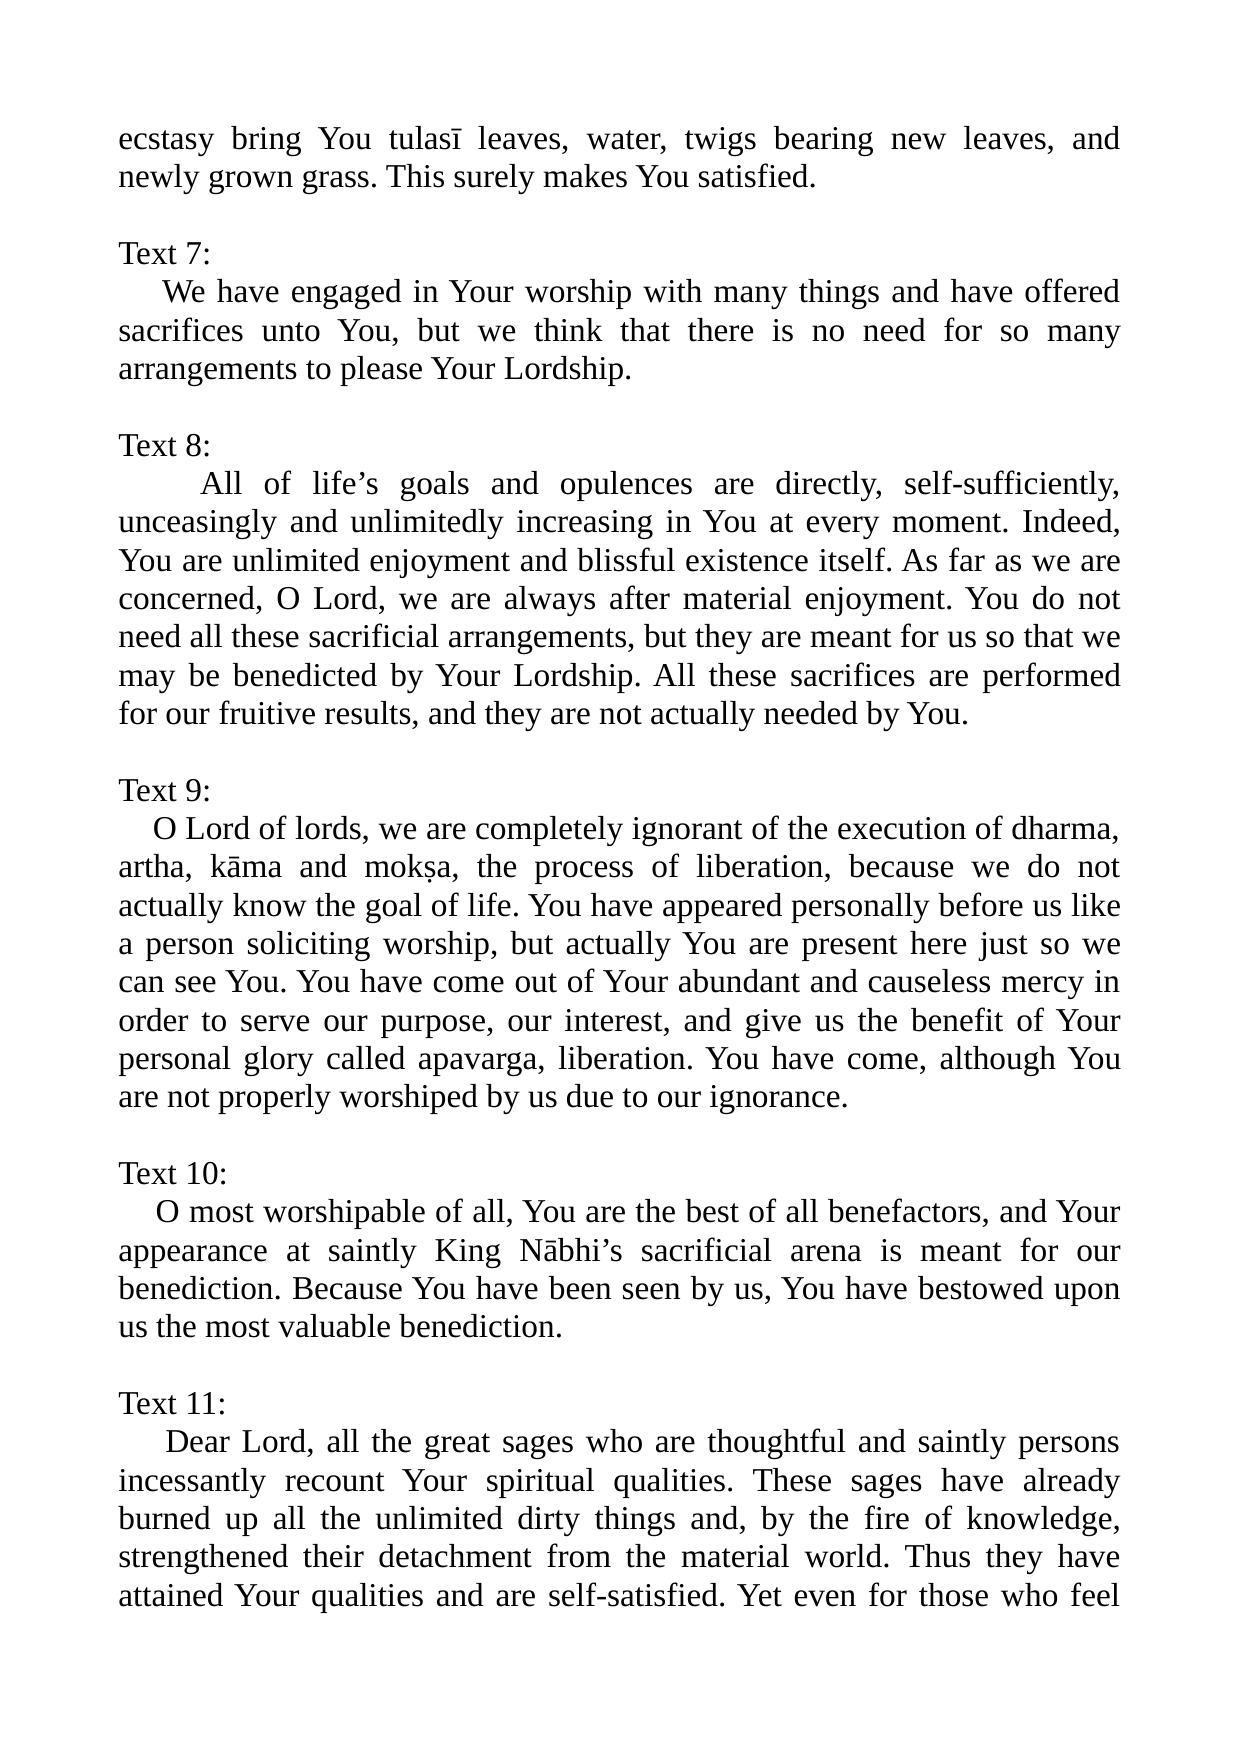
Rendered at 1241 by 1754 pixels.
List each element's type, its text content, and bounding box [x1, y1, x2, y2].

text All of life’s goals and opulences are directly, self-sufficiently, unceasingly and unlimitedly increasing in You at every moment. Indeed, You are unlimited enjoyment and blissful existence itself. As far as we are concerned, O Lord, we are always after material enjoyment. You do not need all these sacrificial arrangements, but they are meant for us so that we may be benedicted by Your Lordship. All these sacrifices are performed for our fruitive results, and they are not actually needed by You. [118, 463, 1122, 731]
text Text 9: [118, 770, 1122, 808]
text Text 7: [118, 233, 1122, 271]
text Text 8: [118, 425, 1122, 463]
text Dear Lord, all the great sages who are thoughtful and saintly persons incessantly recount Your spiritual qualities. These sages have already burned up all the unlimited dirty things and, by the fire of knowledge, strengthened their detachment from the material world. Thus they have attained Your qualities and are self-satisfied. Yet even for those who feel [118, 1421, 1122, 1613]
text We have engaged in Your worship with many things and have offered sacrifices unto You, but we think that there is no need for so many arrangements to please Your Lordship. [118, 271, 1122, 386]
text ecstasy bring You tulasī leaves, water, twigs bearing new leaves, and newly grown grass. This surely makes You satisfied. [118, 118, 1122, 195]
text O Lord of lords, we are completely ignorant of the execution of dharma, artha, kāma and mokṣa, the process of liberation, because we do not actually know the goal of life. You have appeared personally before us like a person soliciting worship, but actually You are present here just so we can see You. You have come out of Your abundant and causeless mercy in order to serve our purpose, our interest, and give us the benefit of Your personal glory called apavarga, liberation. You have come, although You are not properly worshiped by us due to our ignorance. [118, 808, 1122, 1115]
text O most worshipable of all, You are the best of all benefactors, and Your appearance at saintly King Nābhi’s sacrificial arena is meant for our benediction. Because You have been seen by us, You have bestowed upon us the most valuable benediction. [118, 1191, 1122, 1345]
text Text 11: [118, 1383, 1122, 1421]
text Text 10: [118, 1153, 1122, 1191]
